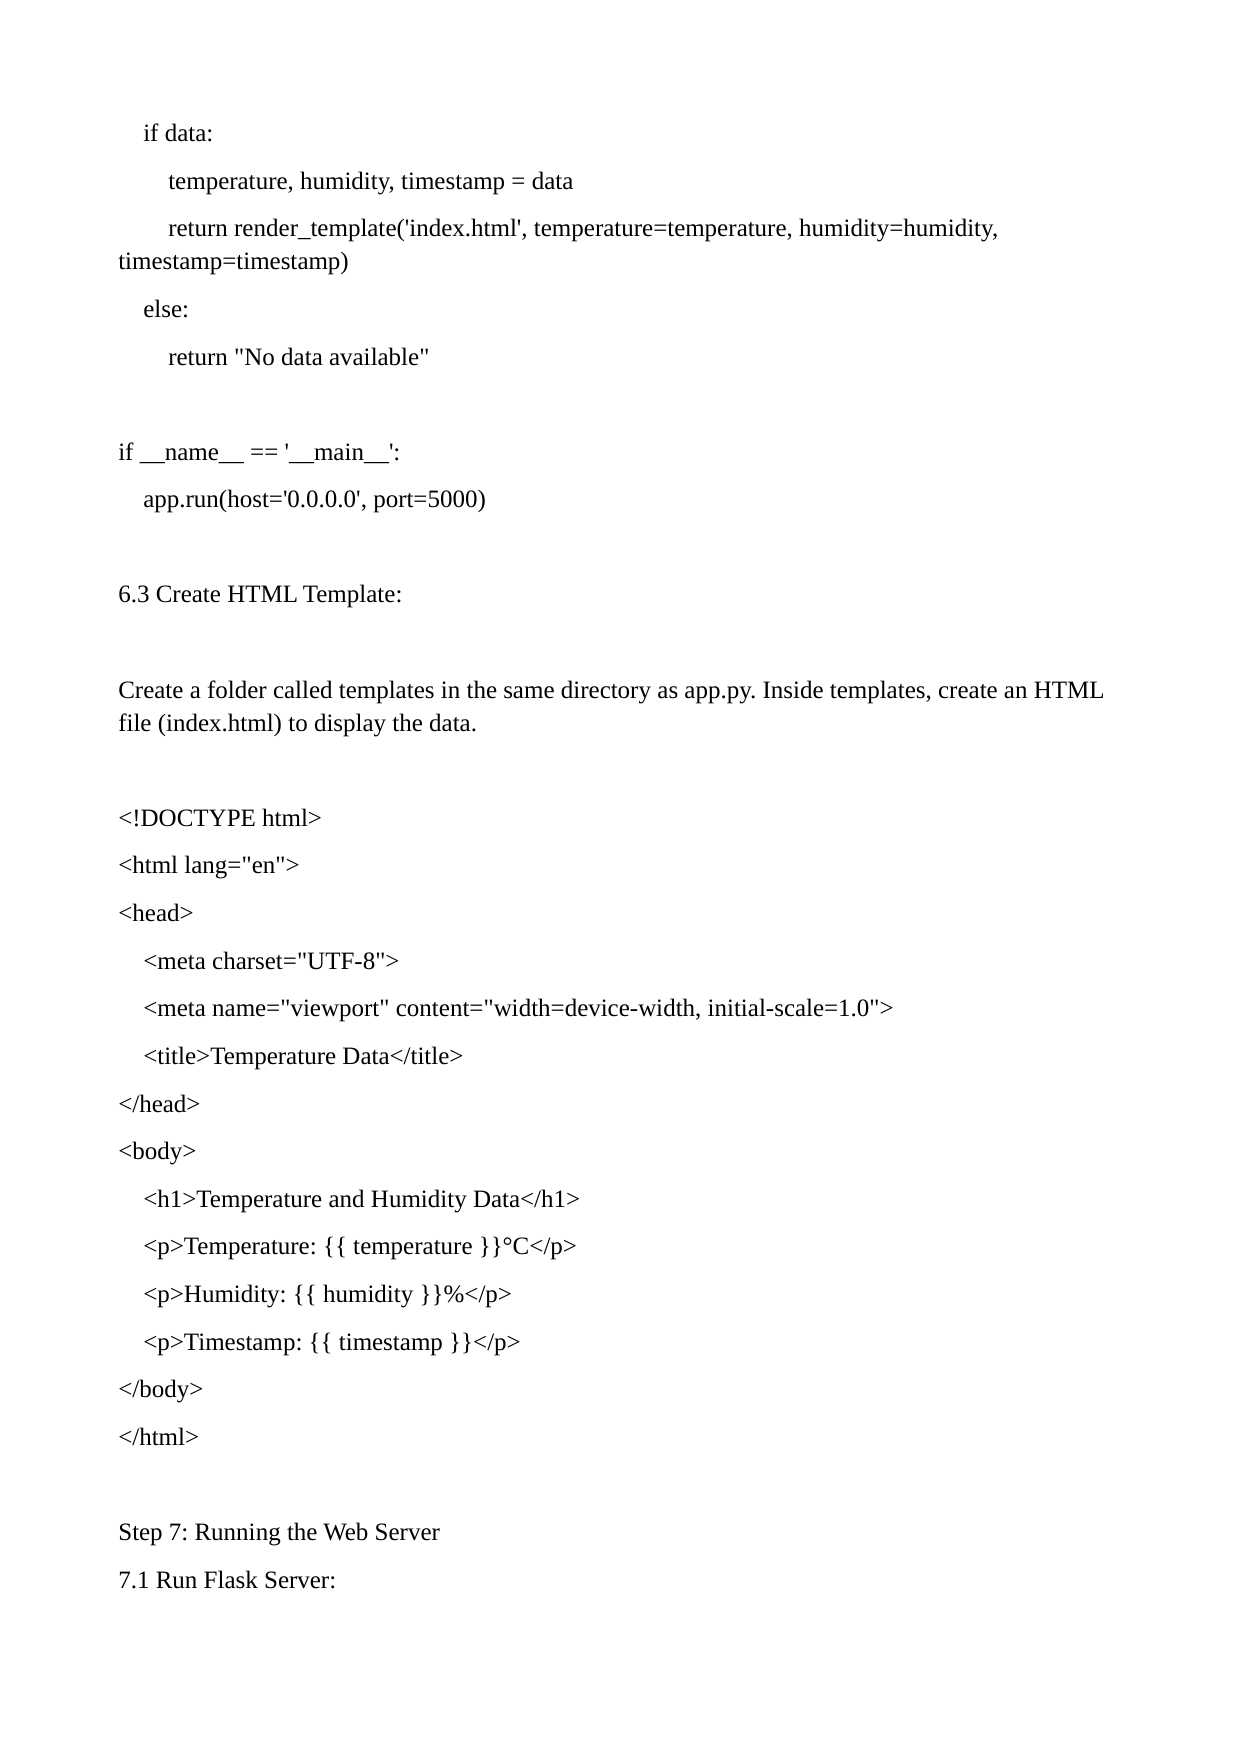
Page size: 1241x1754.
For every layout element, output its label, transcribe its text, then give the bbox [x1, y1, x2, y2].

text </html> [118, 1422, 1122, 1451]
text <body> [118, 1136, 1122, 1165]
text <title>Temperature Data</title> [118, 1041, 1122, 1070]
text if data: [118, 118, 1122, 147]
text <html lang="en"> [118, 851, 1122, 879]
text <p>Timestamp: {{ timestamp }}</p> [118, 1327, 1122, 1355]
text 7.1 Run Flask Server: [118, 1565, 1122, 1593]
text app.run(host='0.0.0.0', port=5000) [118, 484, 1122, 513]
text 6.3 Create HTML Template: [118, 579, 1122, 608]
text </head> [118, 1089, 1122, 1117]
text <meta charset="UTF-8"> [118, 946, 1122, 974]
text <!DOCTYPE html> [118, 803, 1122, 832]
text temperature, humidity, timestamp = data [118, 166, 1122, 194]
text Create a folder called templates in the same directory as app.py. Inside templates, create an HTML file (index.html) to display the data. [118, 675, 1122, 737]
text <p>Humidity: {{ humidity }}%</p> [118, 1279, 1122, 1308]
text Step 7: Running the Web Server [118, 1517, 1122, 1546]
text if __name__ == '__main__': [118, 437, 1122, 466]
text return "No data available" [118, 342, 1122, 370]
text return render_template('index.html', temperature=temperature, humidity=humidity, timestamp=timestamp) [118, 213, 1122, 275]
text else: [118, 294, 1122, 323]
text <p>Temperature: {{ temperature }}°C</p> [118, 1231, 1122, 1260]
text </body> [118, 1374, 1122, 1403]
text <head> [118, 898, 1122, 927]
text <meta name="viewport" content="width=device-width, initial-scale=1.0"> [118, 993, 1122, 1022]
text <h1>Temperature and Humidity Data</h1> [118, 1184, 1122, 1213]
